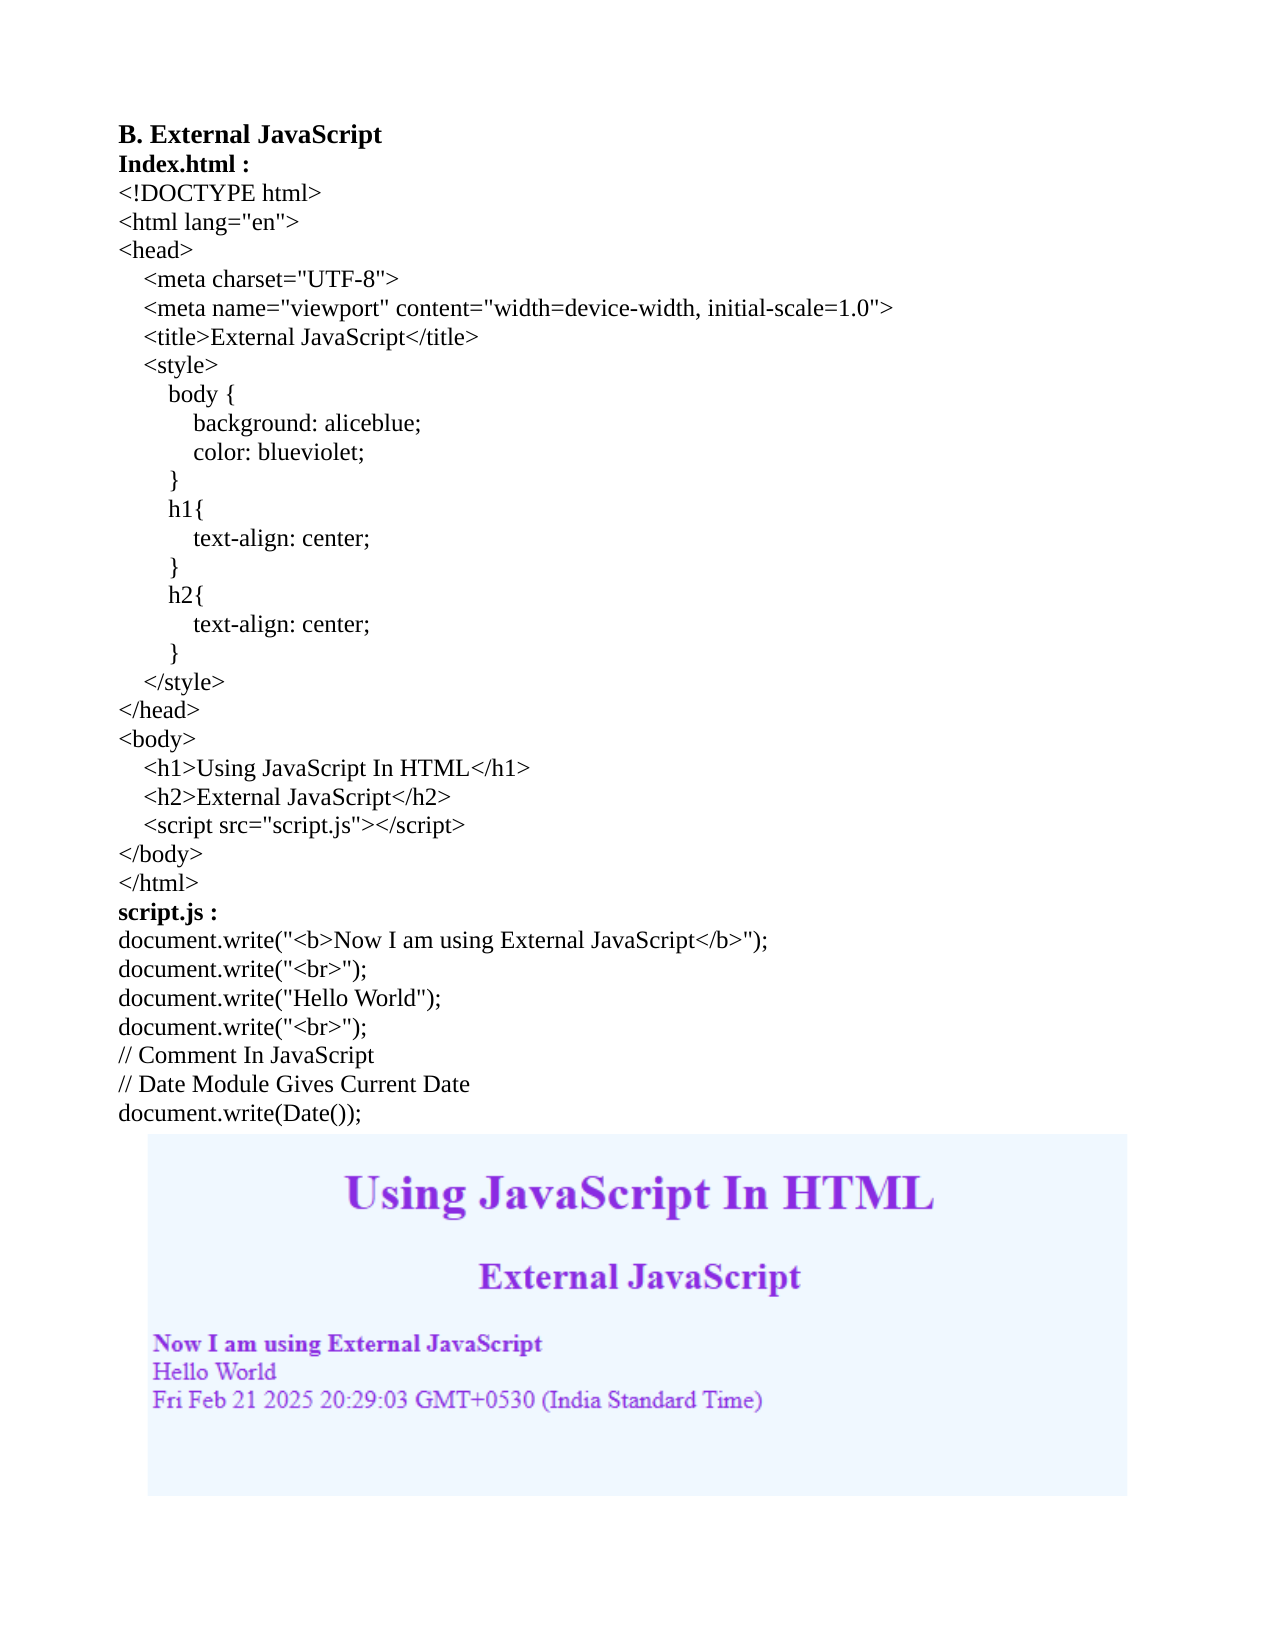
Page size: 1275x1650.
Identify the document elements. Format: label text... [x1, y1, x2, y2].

text document.write(Date()); [118, 1098, 1157, 1127]
text } [118, 552, 1157, 581]
text color: blueviolet; [118, 437, 1157, 466]
text h1{ [118, 494, 1157, 523]
text // Comment In JavaScript [118, 1041, 1157, 1069]
text <style> [118, 351, 1157, 379]
text <h2>External JavaScript</h2> [118, 782, 1157, 811]
text document.write("<b>Now I am using External JavaScript</b>"); [118, 926, 1157, 954]
text <script src="script.js"></script> [118, 811, 1157, 839]
text <meta name="viewport" content="width=device-width, initial-scale=1.0"> [118, 293, 1157, 322]
text document.write("<br>"); [118, 1012, 1157, 1041]
text <h1>Using JavaScript In HTML</h1> [118, 753, 1157, 782]
text <html lang="en"> [118, 207, 1157, 236]
text text-align: center; [118, 523, 1157, 552]
text body { [118, 379, 1157, 408]
text <!DOCTYPE html> [118, 178, 1157, 207]
text script.js : [118, 897, 1157, 926]
text background: aliceblue; [118, 408, 1157, 437]
text } [118, 638, 1157, 667]
text <meta charset="UTF-8"> [118, 264, 1157, 293]
text B. External JavaScript [118, 118, 1157, 149]
text document.write("Hello World"); [118, 983, 1157, 1012]
text } [118, 466, 1157, 494]
text </style> [118, 667, 1157, 696]
text </head> [118, 696, 1157, 724]
text <body> [118, 724, 1157, 753]
text </body> [118, 839, 1157, 868]
text </html> [118, 868, 1157, 897]
text text-align: center; [118, 609, 1157, 638]
text document.write("<br>"); [118, 954, 1157, 983]
text Index.html : [118, 149, 1157, 178]
text <head> [118, 236, 1157, 264]
text h2{ [118, 581, 1157, 609]
text // Date Module Gives Current Date [118, 1069, 1157, 1098]
picture [147, 1134, 1128, 1496]
text <title>External JavaScript</title> [118, 322, 1157, 351]
